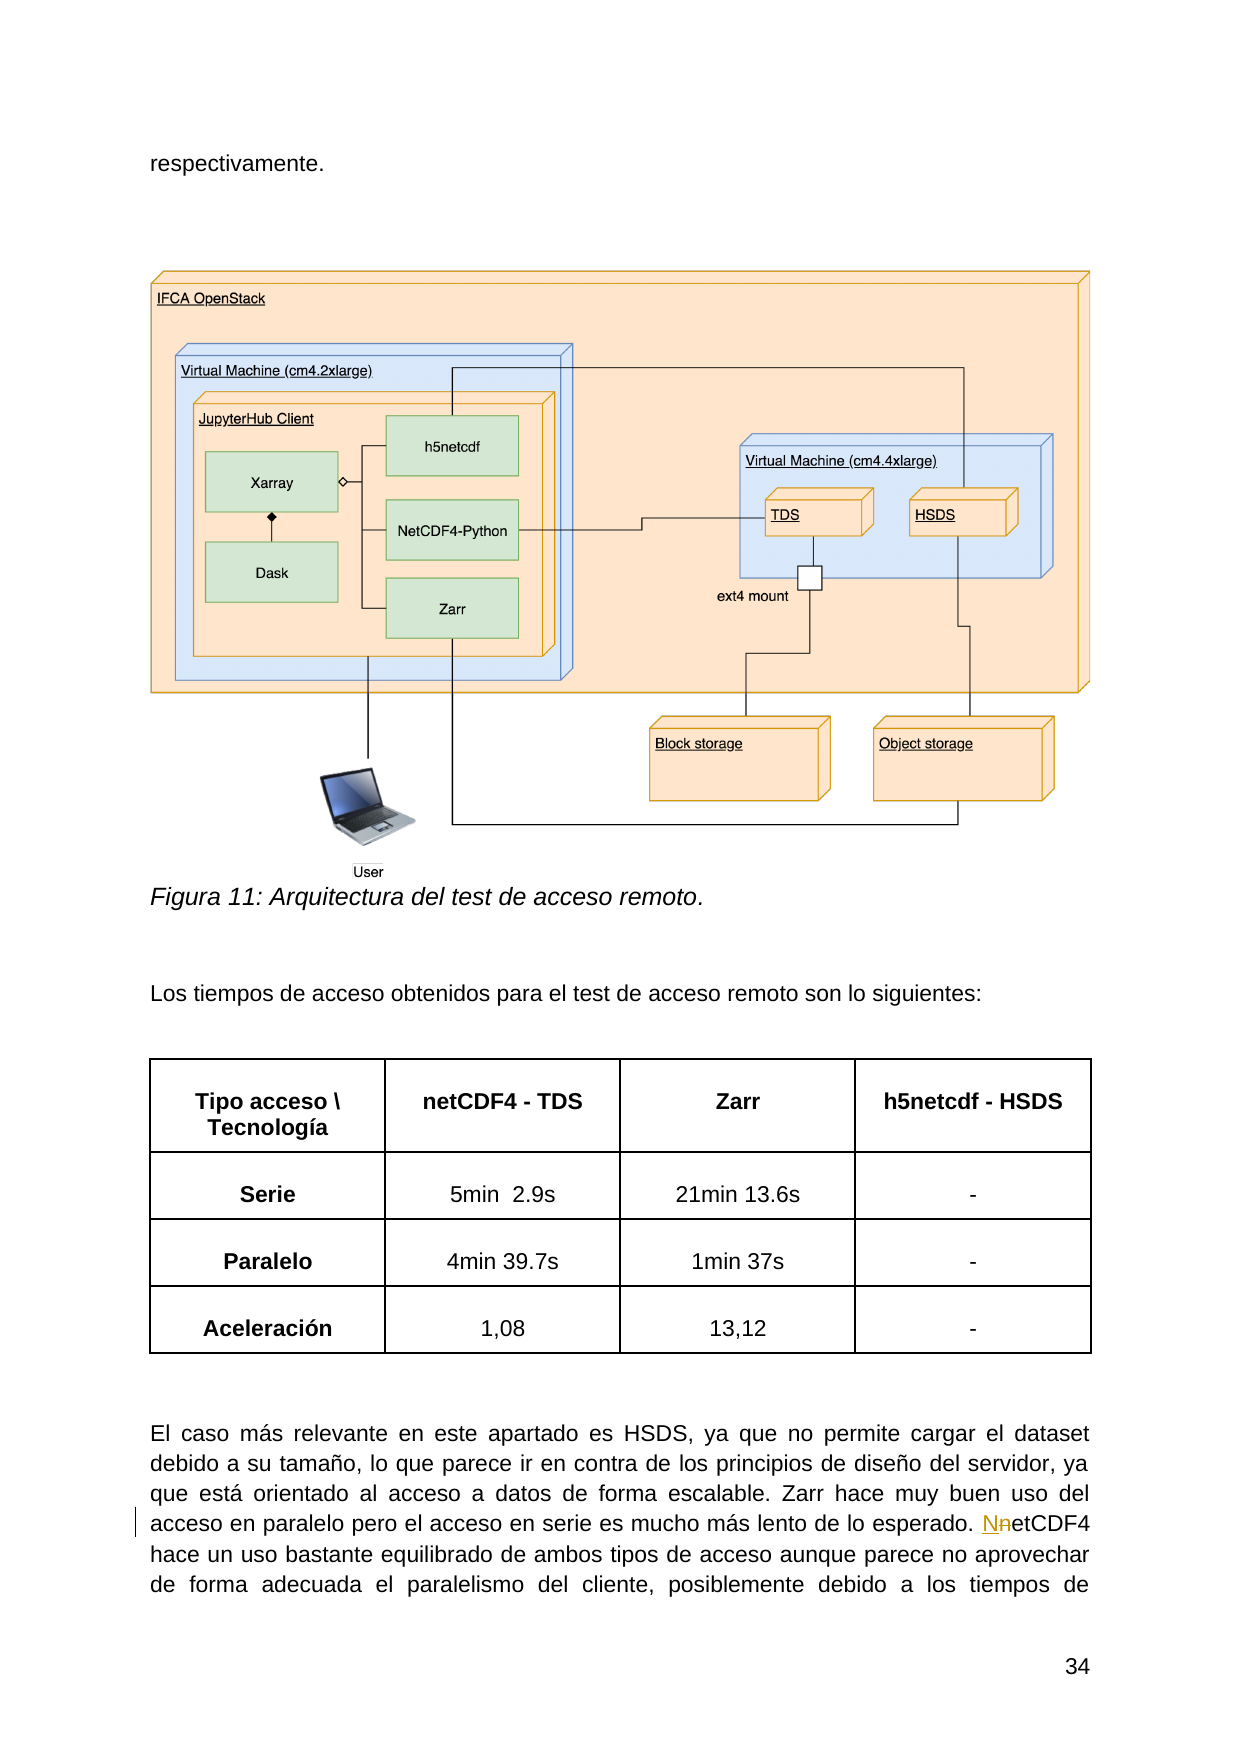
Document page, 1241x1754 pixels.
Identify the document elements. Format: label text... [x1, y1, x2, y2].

table_cell Aceleración [151, 1287, 384, 1352]
table_cell 1min 37s [621, 1220, 854, 1285]
table_cell 21min 13.6s [621, 1153, 854, 1218]
table_cell Serie [151, 1153, 384, 1218]
text El caso más relevante en este apartado es HSDS, ya que no permite cargar el dataset debido a su tamaño, lo que parece ir en contra de los principios de diseño del servidor, ya que está orientado al acceso a datos de forma escalable. Zarr hace muy buen uso del acceso en paralelo pero el acceso en serie es mucho más lento de lo esperado. NetCDF4 hace un uso bastante equilibrado de ambos tipos de acceso aunque parece no aprovechar de forma adecuada el paralelismo del cliente, posiblemente debido a los tiempos de [150, 1420, 1090, 1597]
table_header Zarr [621, 1060, 854, 1151]
picture [150, 270, 1091, 878]
table_cell - [856, 1287, 1090, 1352]
text respectivamente. [150, 150, 1090, 176]
table_cell 13,12 [621, 1287, 854, 1352]
table_header netCDF4 - TDS [386, 1060, 619, 1151]
table_cell - [856, 1220, 1090, 1285]
table_cell 4min 39.7s [386, 1220, 619, 1285]
text Los tiempos de acceso obtenidos para el test de acceso remoto son lo siguientes: [150, 980, 1090, 1006]
table_cell - [856, 1153, 1090, 1218]
table_cell 1,08 [386, 1287, 619, 1352]
text Figura 11: Arquitectura del test de acceso remoto. [150, 878, 1090, 910]
table_header h5netcdf - HSDS [856, 1060, 1090, 1151]
table_header Tipo acceso \ Tecnología [151, 1060, 384, 1151]
table_cell Paralelo [151, 1220, 384, 1285]
table_cell 5min 2.9s [386, 1153, 619, 1218]
